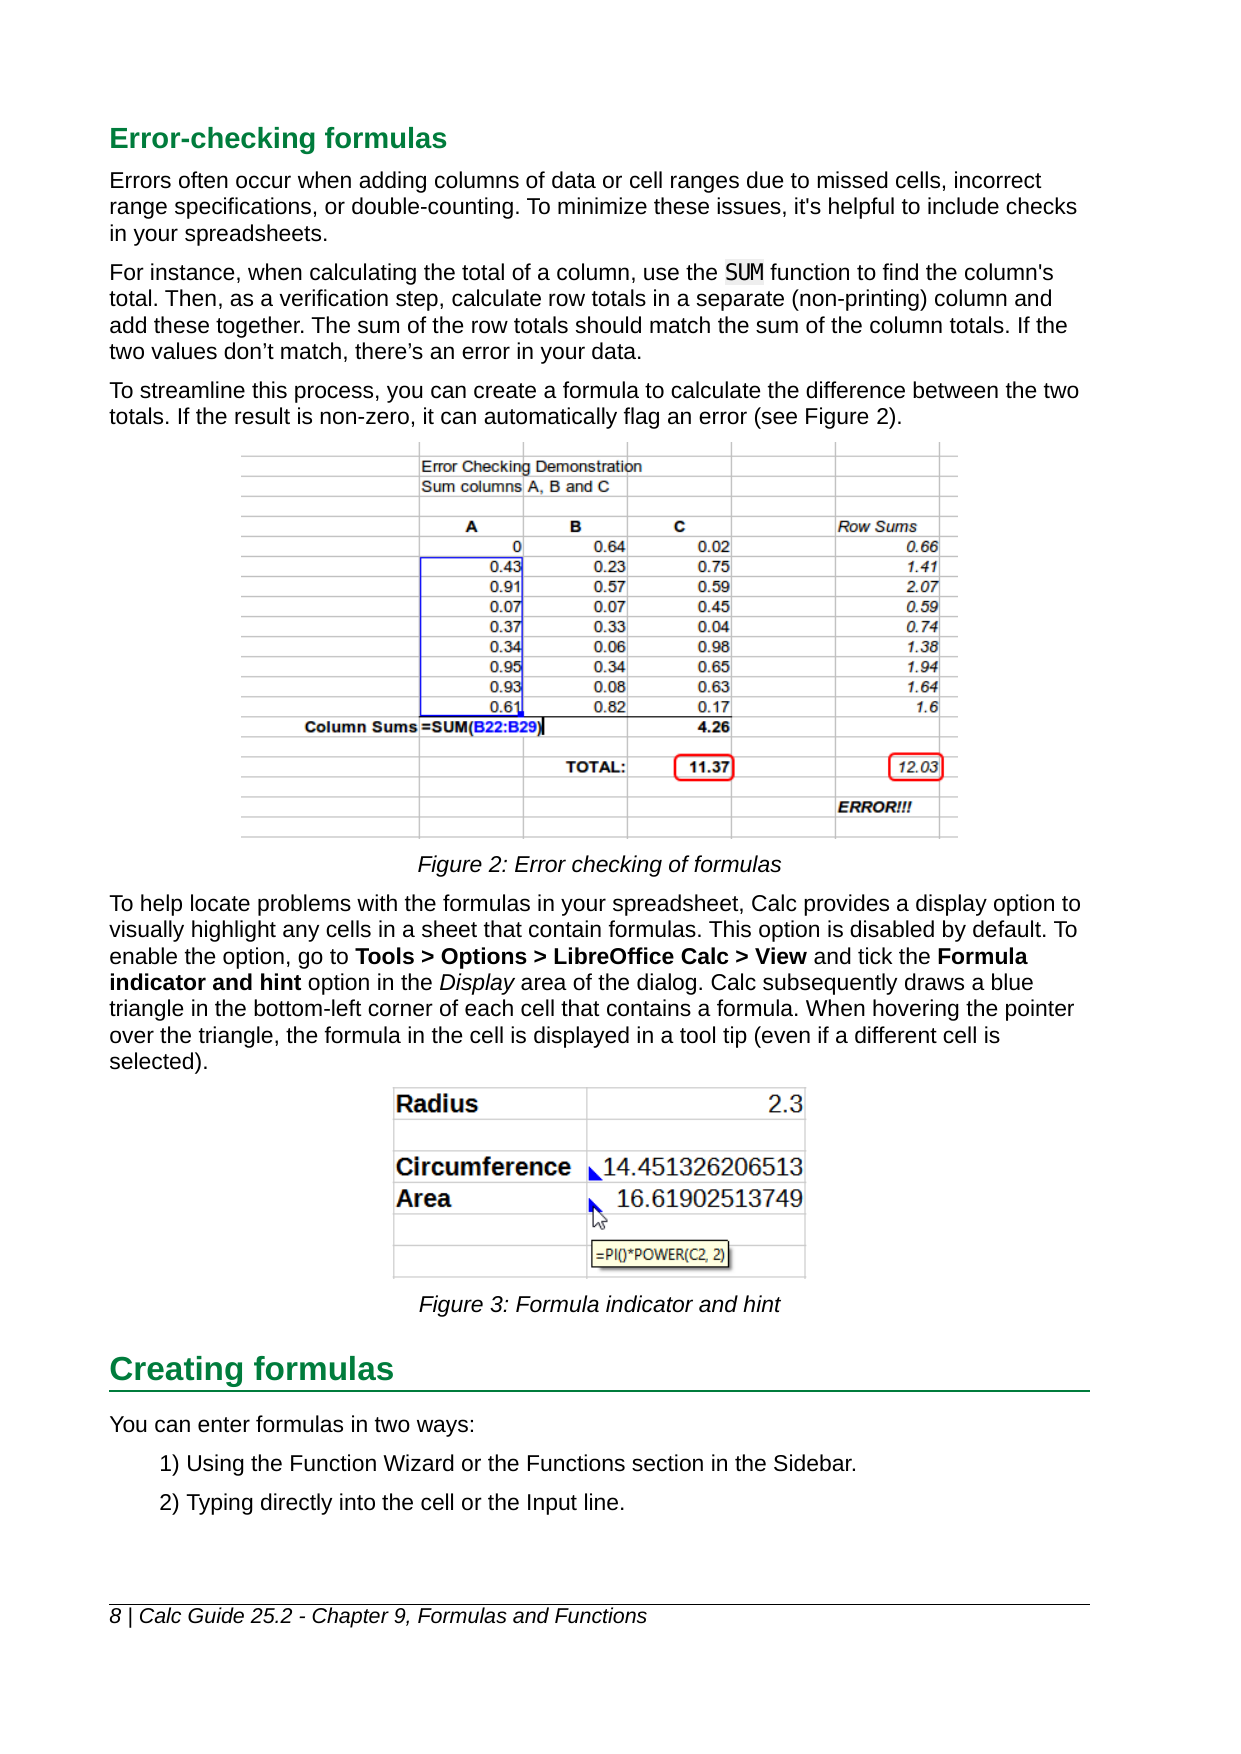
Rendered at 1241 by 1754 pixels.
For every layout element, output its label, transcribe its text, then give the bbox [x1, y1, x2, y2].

text For instance, when calculating the total of a column, use the SUM function to find the column's total. Then, as a verification step, calculate row totals in a separate (non-printing) column and add these together. The sum of the row totals should match the sum of the column totals. If the two values don’t match, there’s an error in your data. [109, 258, 1090, 364]
list Using the Function Wizard or the Functions section in the Sidebar. [186, 1450, 1090, 1476]
picture [241, 442, 958, 839]
text To help locate problems with the formulas in your spreadsheet, Calc provides a display option to visually highlight any cells in a sheet that contain formulas. This option is disabled by default. To enable the option, go to Tools > Options > LibreOffice Calc > View and tick the Formula indicator and hint option in the Display area of the dialog. Calc subsequently draws a blue triangle in the bottom-left corner of each cell that contains a formula. When hovering the pointer over the triangle, the formula in the cell is displayed in a tool tip (even if a different cell is selected). [109, 890, 1090, 1074]
subtitle Creating formulas [109, 1349, 1090, 1390]
picture [392, 1087, 807, 1279]
list You can enter formulas in two ways: [109, 1411, 1090, 1438]
text Figure 3: Formula indicator and hint [109, 1291, 1090, 1318]
text Errors often occur when adding columns of data or cell ranges due to missed cells, incorrect range specifications, or double-counting. To minimize these issues, it's helpful to include checks in your spreadsheets. [109, 167, 1090, 246]
text To streamline this process, you can create a formula to calculate the difference between the two totals. If the result is non-zero, it can automatically flag an error (see Figure 2). [109, 377, 1090, 430]
list Typing directly into the cell or the Input line. [186, 1489, 1090, 1515]
subtitle Error-checking formulas [109, 121, 1090, 154]
text Figure 2: Error checking of formulas [109, 851, 1090, 878]
